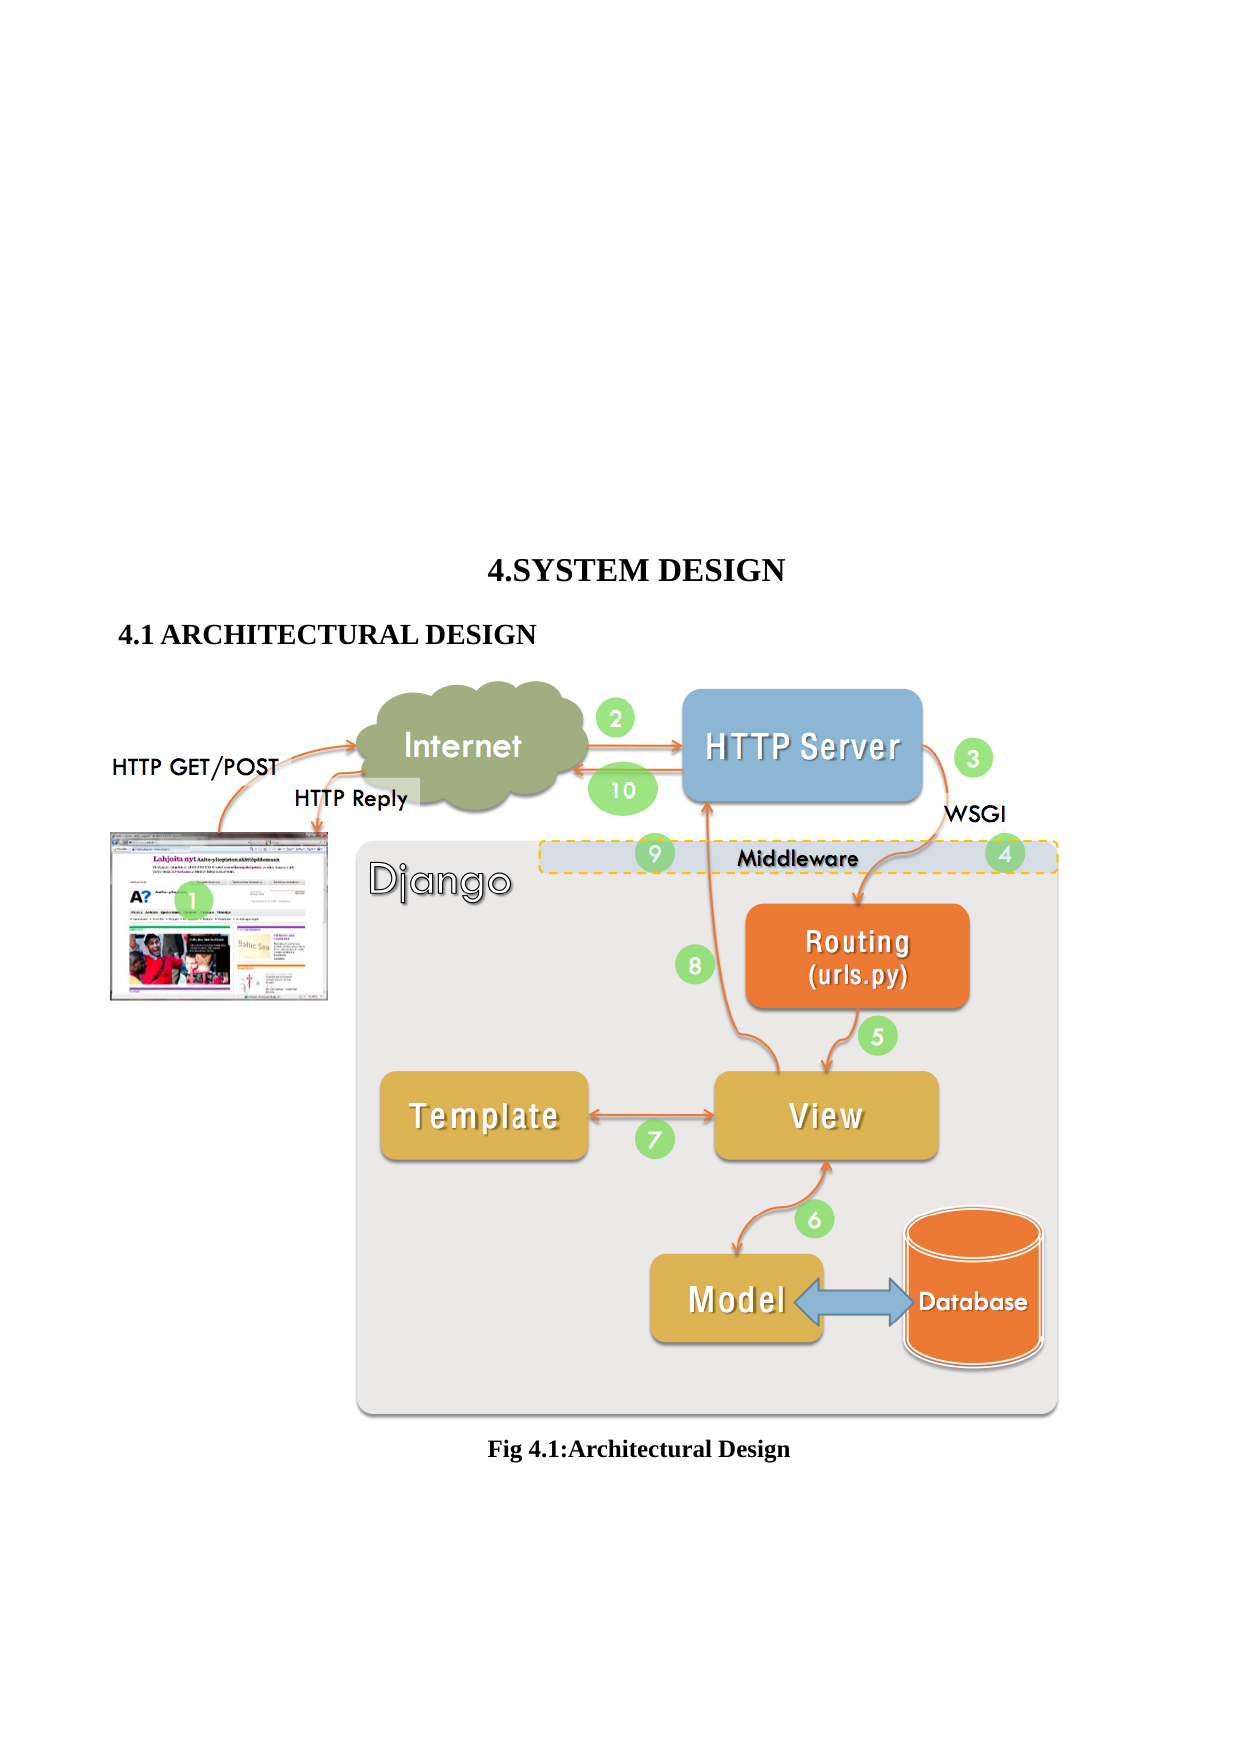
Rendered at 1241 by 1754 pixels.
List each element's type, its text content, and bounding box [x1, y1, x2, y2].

picture [68, 678, 1073, 1430]
text 4.SYSTEM DESIGN [118, 550, 1122, 588]
text Fig 4.1:Architectural Design [118, 651, 1122, 1463]
text 4.1 ARCHITECTURAL DESIGN [118, 617, 1122, 651]
